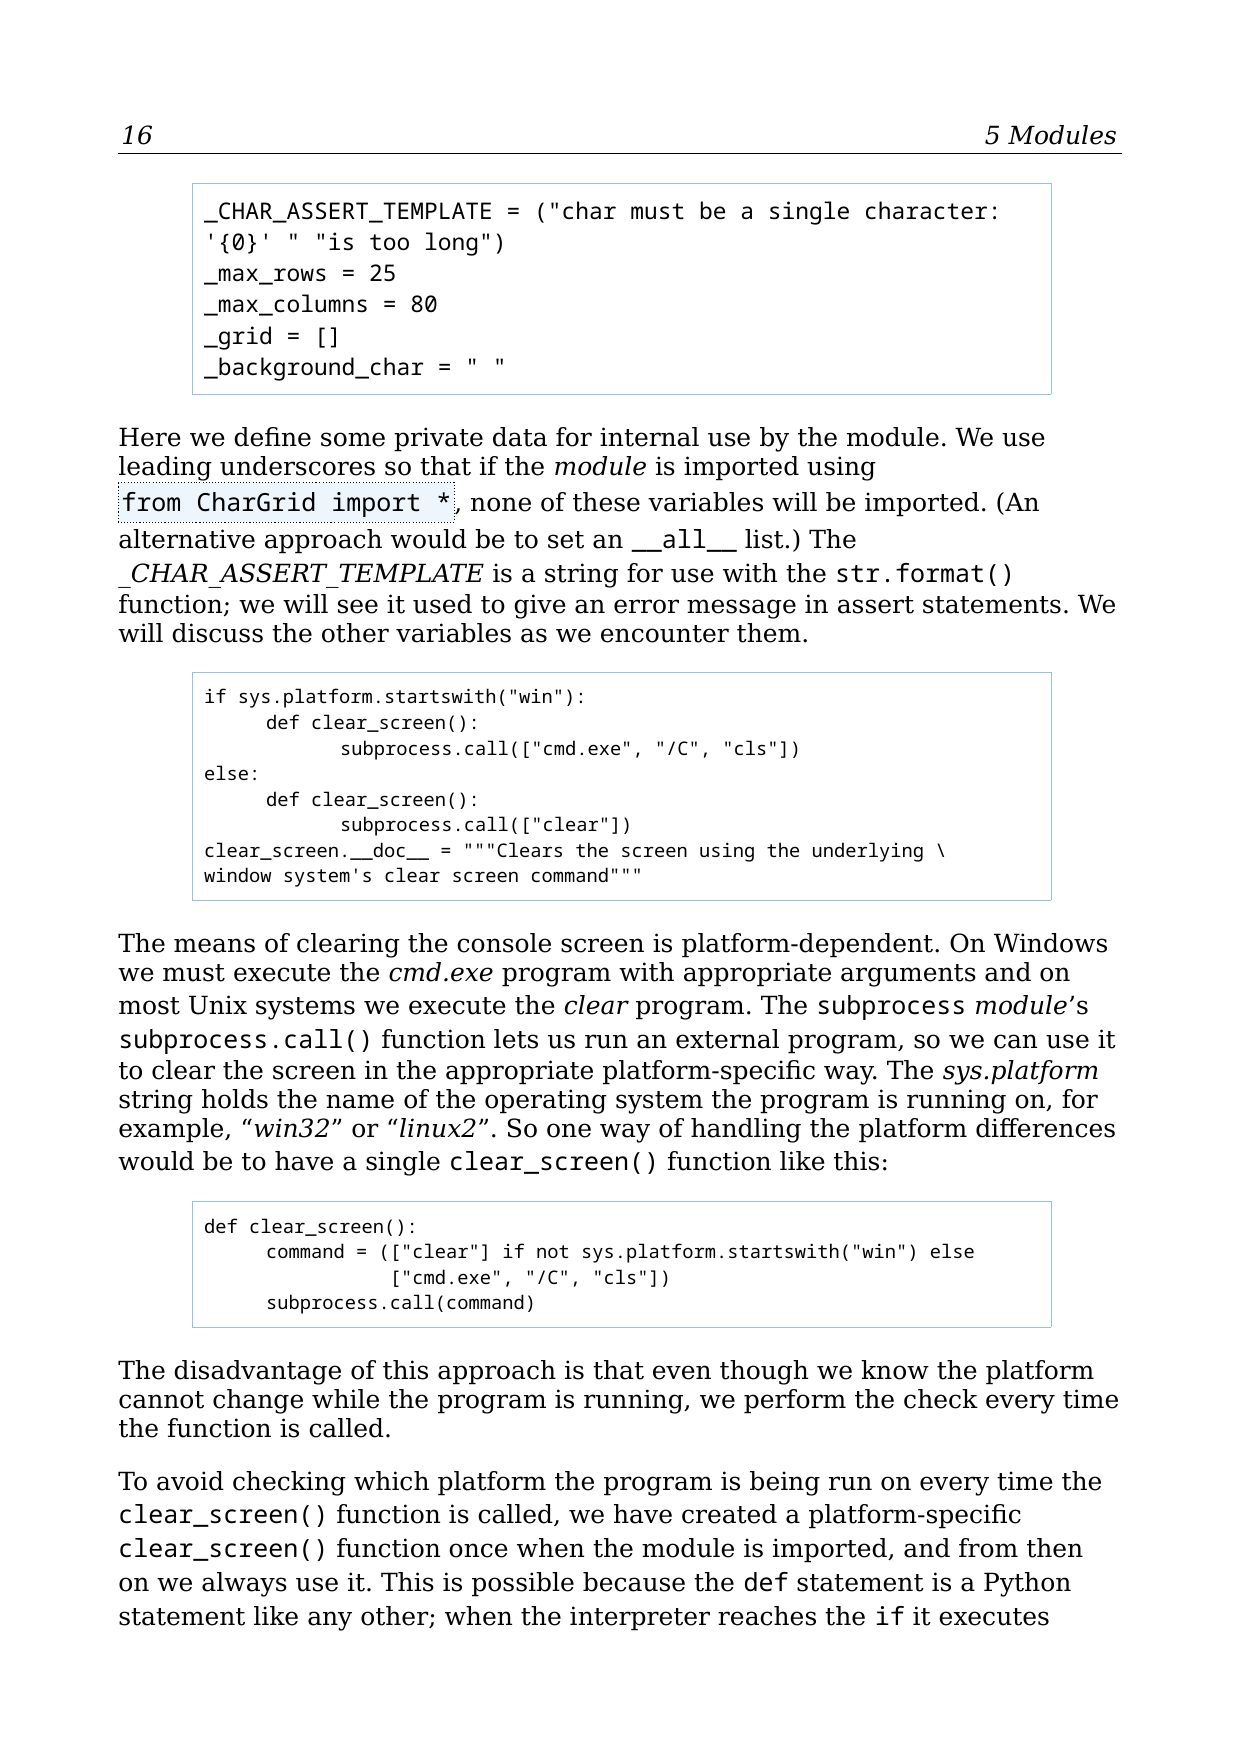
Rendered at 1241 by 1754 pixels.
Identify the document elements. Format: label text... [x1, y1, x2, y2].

text subprocess.call(["cmd.exe", "/C", "cls"]) [193, 723, 1051, 748]
text if sys.platform.startswith("win"): [193, 673, 1051, 697]
text def clear_screen(): [193, 774, 1051, 799]
text Here we define some private data for internal use by the module. We use leading underscores so that if the module is imported using from CharGrid import *, none of these variables will be imported. (An alternative approach would be to set an __all__ list.) The _CHAR_ASSERT_TEMPLATE is a string for use with the str.format() function; we will see it used to give an error message in assert statements. We will discuss the other variables as we encounter them. [118, 423, 1122, 648]
text def clear_screen(): [193, 697, 1051, 723]
text The means of clearing the console screen is platform-dependent. On Windows we must execute the cmd.exe program with appropriate arguments and on most Unix systems we execute the clear program. The subprocess module’s subprocess.call() function lets us run an external program, so we can use it to clear the screen in the appropriate platform-specific way. The sys.platform string holds the name of the operating system the program is running on, for example, “win32” or “linux2”. So one way of handling the platform differences would be to have a single clear_screen() function like this: [118, 929, 1122, 1177]
text _background_char = " " [193, 339, 1051, 394]
text _max_columns = 80 [193, 276, 1051, 308]
text _max_rows = 25 [193, 245, 1051, 276]
text subprocess.call(command) [193, 1278, 1051, 1327]
text subprocess.call(["clear"]) [193, 799, 1051, 825]
text else: [193, 748, 1051, 774]
text def clear_screen(): [193, 1202, 1051, 1227]
text _CHAR_ASSERT_TEMPLATE = ("char must be a single character: '{0}' " "is too long") [193, 184, 1051, 245]
text To avoid checking which platform the program is being run on every time the clear_screen() function is called, we have created a platform-specific clear_screen() function once when the module is imported, and from then on we always use it. This is possible because the def statement is a Python statement like any other; when the interpreter reaches the if it executes [118, 1467, 1122, 1633]
text _grid = [] [193, 308, 1051, 339]
text window system's clear screen command""" [193, 851, 1051, 900]
text The disadvantage of this approach is that even though we know the platform cannot change while the program is running, we perform the check every time the function is called. [118, 1356, 1122, 1444]
text clear_screen.__doc__ = """Clears the screen using the underlying \ [193, 825, 1051, 851]
text command = (["clear"] if not sys.platform.startswith("win") else ["cmd.exe", "/C", "cls"]) [193, 1227, 1051, 1278]
